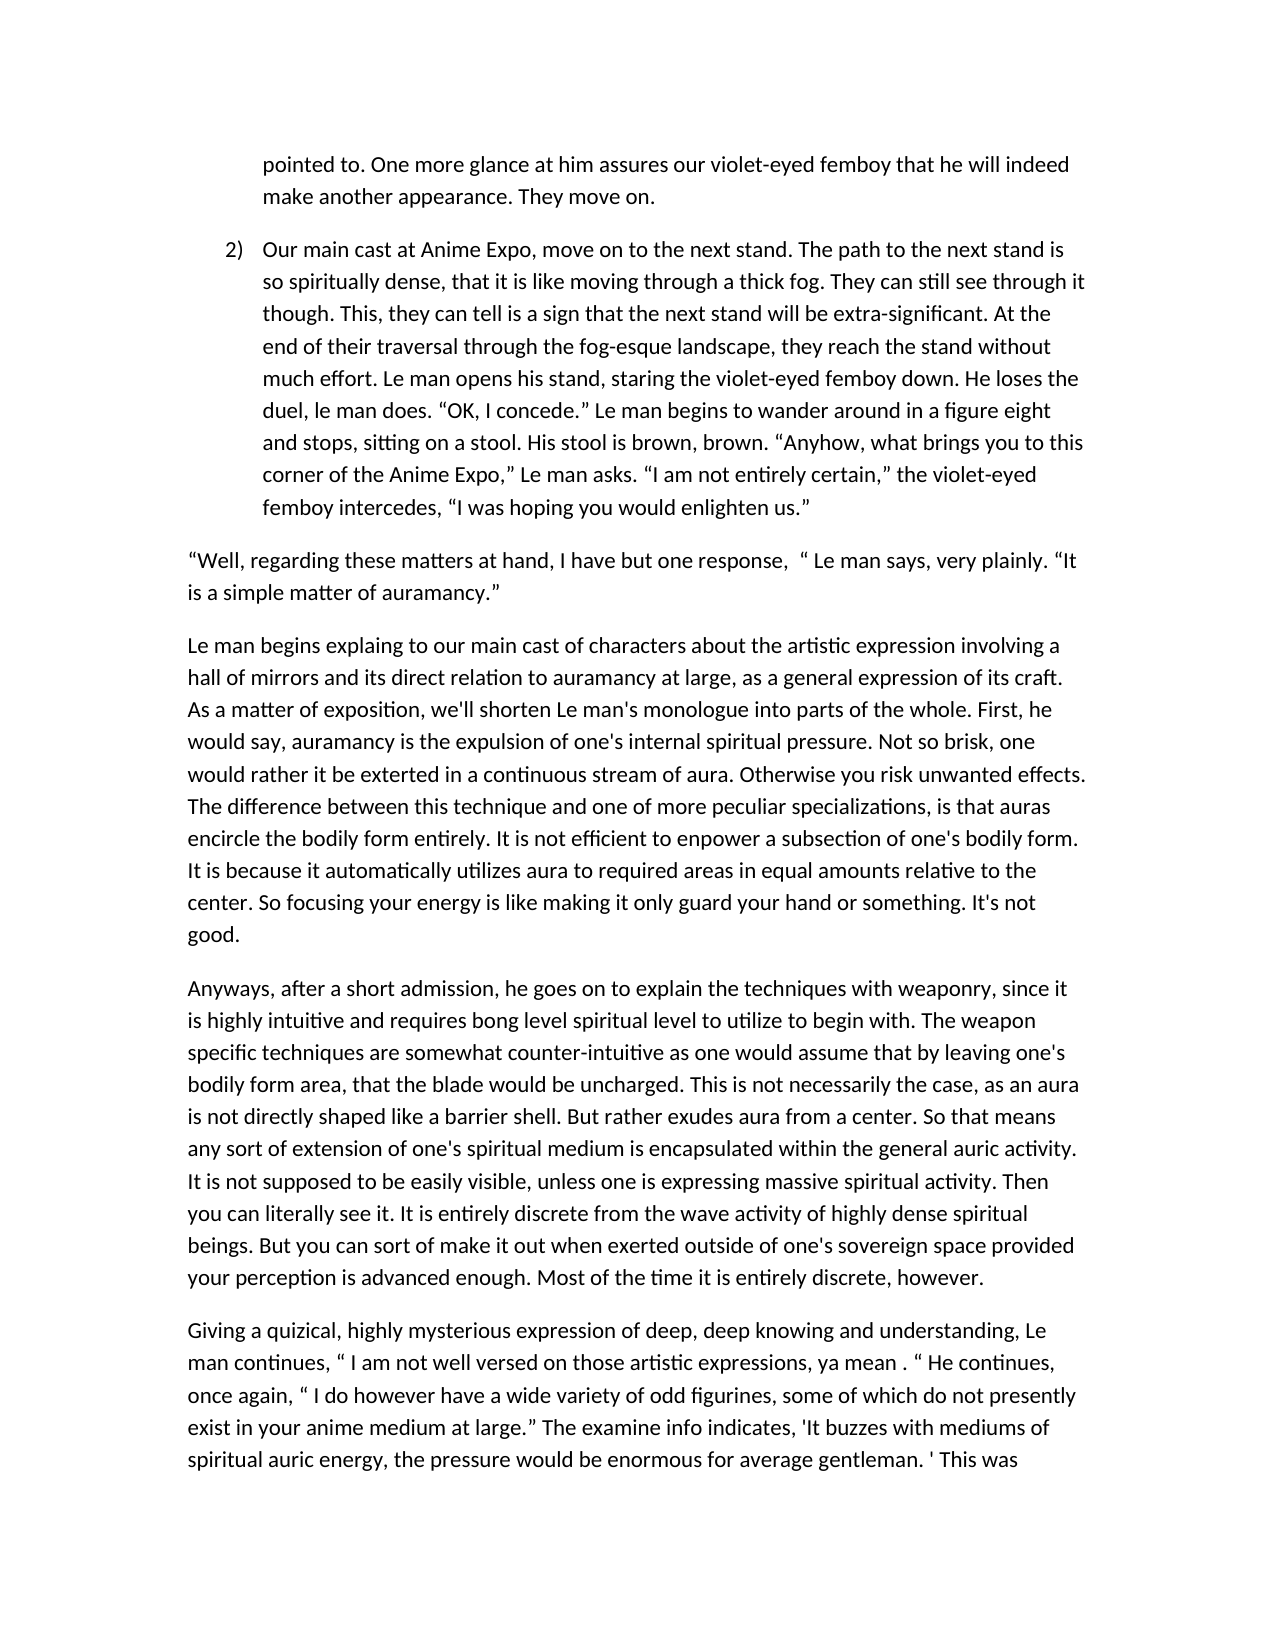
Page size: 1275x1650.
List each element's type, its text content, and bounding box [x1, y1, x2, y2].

text Anyways, after a short admission, he goes on to explain the techniques with weaponry, since it is highly intuitive and requires bong level spiritual level to utilize to begin with. The weapon specific techniques are somewhat counter-intuitive as one would assume that by leaving one's bodily form area, that the blade would be uncharged. This is not necessarily the case, as an aura is not directly shaped like a barrier shell. But rather exudes aura from a center. So that means any sort of extension of one's spiritual medium is encapsulated within the general auric activity. It is not supposed to be easily visible, unless one is expressing massive spiritual activity. Then you can literally see it. It is entirely discrete from the wave activity of highly dense spiritual beings. But you can sort of make it out when exerted outside of one's sovereign space provided your perception is advanced enough. Most of the time it is entirely discrete, however. [187, 974, 1087, 1291]
text Le man begins explaing to our main cast of characters about the artistic expression involving a hall of mirrors and its direct relation to auramancy at large, as a general expression of its craft. As a matter of exposition, we'll shorten Le man's monologue into parts of the whole. First, he would say, auramancy is the expulsion of one's internal spiritual pressure. Not so brisk, one would rather it be exterted in a continuous stream of aura. Otherwise you risk unwanted effects. The difference between this technique and one of more peculiar specializations, is that auras encircle the bodily form entirely. It is not efficient to enpower a subsection of one's bodily form. It is because it automatically utilizes aura to required areas in equal amounts relative to the center. So focusing your energy is like making it only guard your hand or something. It's not good. [187, 631, 1087, 949]
list Our main cast at Anime Expo, move on to the next stand. The path to the next stand is so spiritually dense, that it is like moving through a thick fog. They can still see through it though. This, they can tell is a sign that the next stand will be extra-significant. At the end of their traversal through the fog-esque landscape, they reach the stand without much effort. Le man opens his stand, staring the violet-eyed femboy down. He loses the duel, le man does. “OK, I concede.” Le man begins to wander around in a figure eight and stops, sitting on a stool. His stool is brown, brown. “Anyhow, what brings you to this corner of the Anime Expo,” Le man asks. “I am not entirely certain,” the violet-eyed femboy intercedes, “I was hoping you would enlighten us.” [225, 235, 1087, 521]
text Giving a quizical, highly mysterious expression of deep, deep knowing and understanding, Le man continues, “ I am not well versed on those artistic expressions, ya mean . “ He continues, once again, “ I do however have a wide variety of odd figurines, some of which do not presently exist in your anime medium at large.” The examine info indicates, 'It buzzes with mediums of spiritual auric energy, the pressure would be enormous for average gentleman. ' This was [187, 1316, 1087, 1473]
text “Well, regarding these matters at hand, I have but one response, “ Le man says, very plainly. “It is a simple matter of auramancy.” [187, 546, 1087, 606]
list pointed to. One more glance at him assures our violet-eyed femboy that he will indeed make another appearance. They move on. [225, 150, 1087, 210]
